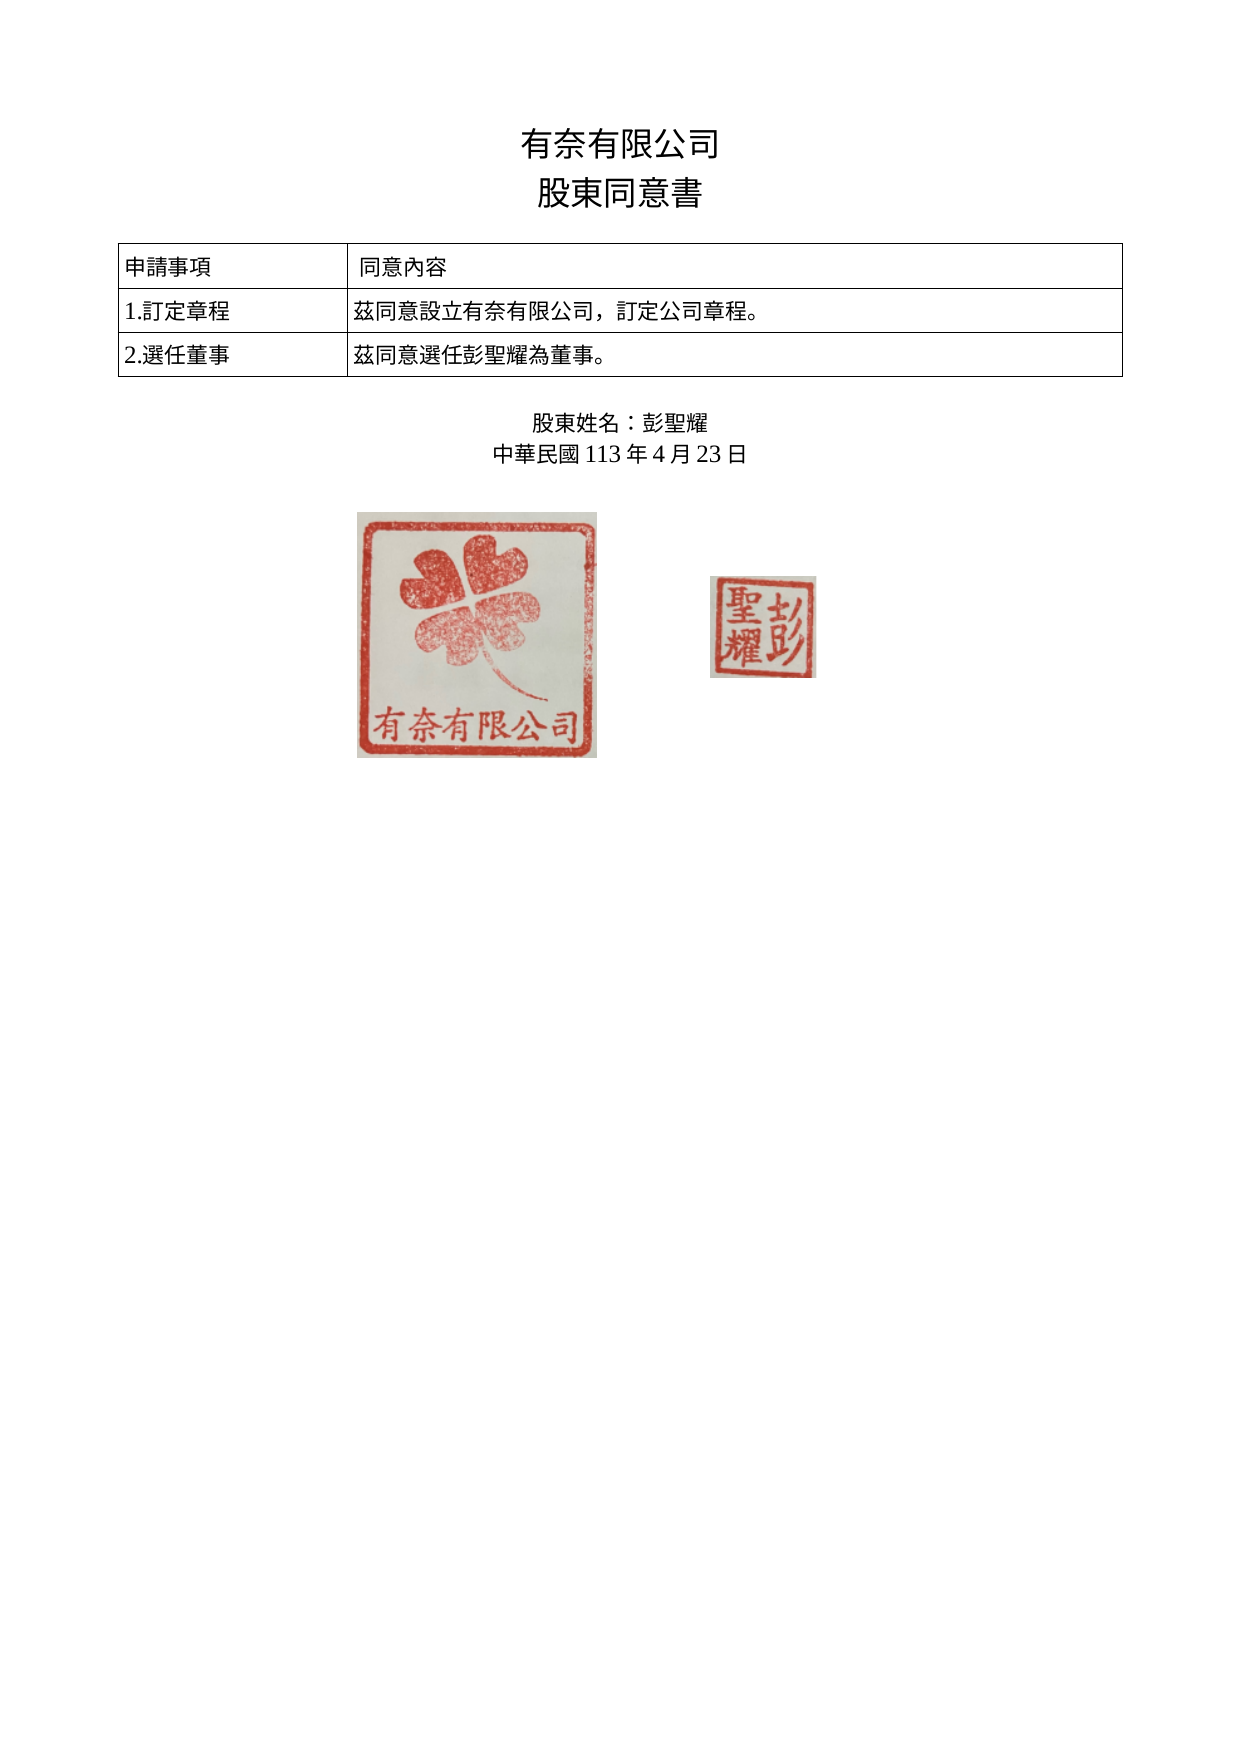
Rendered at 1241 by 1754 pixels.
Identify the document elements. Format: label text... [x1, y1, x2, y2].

text 股東姓名：彭聖耀 [118, 406, 1122, 437]
text 有奈有限公司 [118, 118, 1122, 166]
table_header 同意內容 [348, 244, 1122, 287]
text 股東同意書 [118, 166, 1122, 214]
table_cell 茲同意選任彭聖耀為董事。 [348, 333, 1122, 376]
text 中華民國113年4月23日 [118, 437, 1122, 469]
picture [357, 512, 597, 758]
table_cell 1.訂定章程 [119, 289, 347, 332]
table_header 申請事項 [119, 244, 347, 287]
table_cell 2.選任董事 [119, 333, 347, 376]
picture [710, 576, 817, 678]
table_cell 茲同意設立有奈有限公司，訂定公司章程。 [348, 289, 1122, 332]
